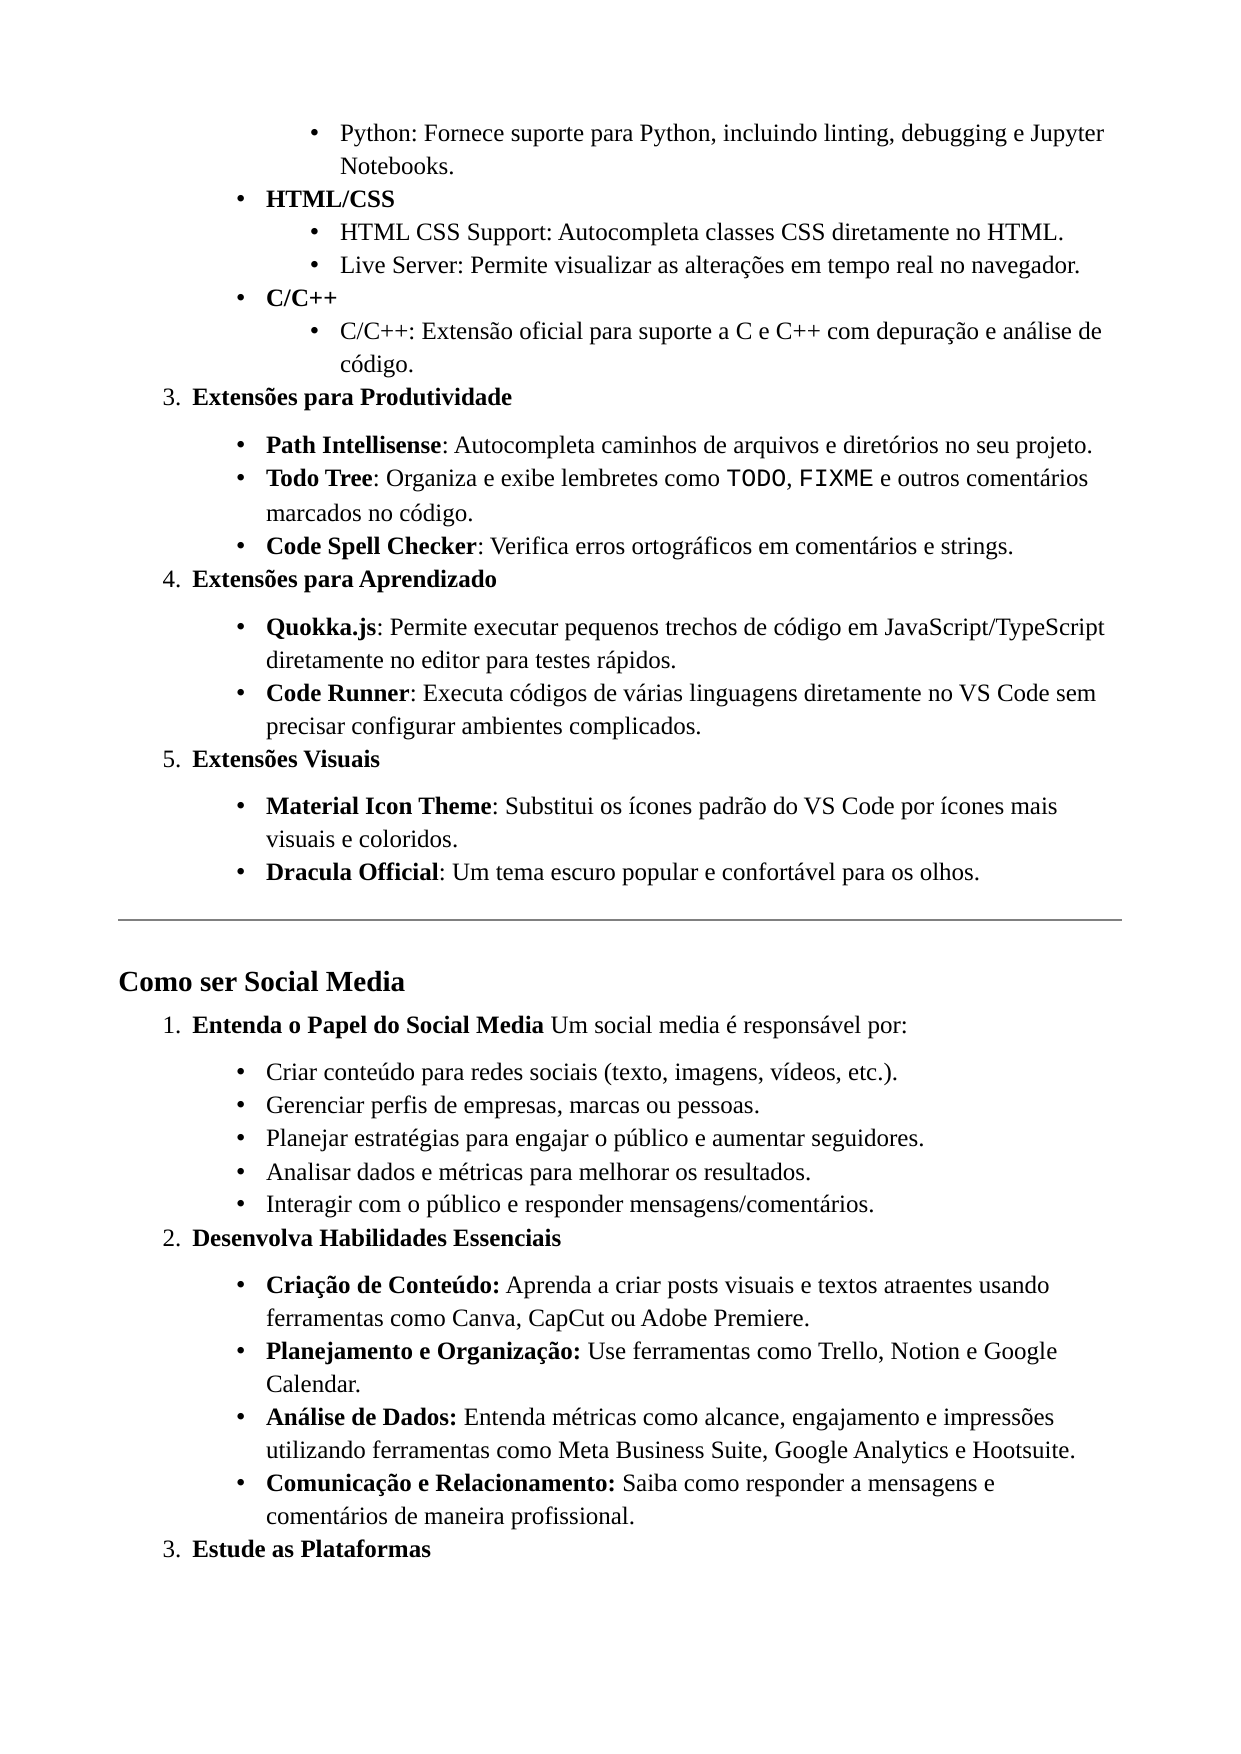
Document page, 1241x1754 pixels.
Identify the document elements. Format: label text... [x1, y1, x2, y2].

subtitle Como ser Social Media [118, 964, 1122, 997]
list Code Runner: Executa códigos de várias linguagens diretamente no VS Code sem precisar configurar ambientes complicados. [236, 678, 1122, 739]
list Comunicação e Relacionamento: Saiba como responder a mensagens e comentários de maneira profissional. [236, 1468, 1122, 1530]
list Interagir com o público e responder mensagens/comentários. [236, 1189, 1122, 1218]
list Material Icon Theme: Substitui os ícones padrão do VS Code por ícones mais visuais e coloridos. [236, 791, 1122, 853]
list Quokka.js: Permite executar pequenos trechos de código em JavaScript/TypeScript diretamente no editor para testes rápidos. [236, 612, 1122, 673]
list Extensões para Aprendizado [162, 564, 1122, 593]
list Todo Tree: Organiza e exibe lembretes como TODO, FIXME e outros comentários marcados no código. [236, 463, 1122, 527]
list Live Server: Permite visualizar as alterações em tempo real no navegador. [310, 250, 1122, 279]
list Planejar estratégias para engajar o público e aumentar seguidores. [236, 1123, 1122, 1152]
list Extensões Visuais [162, 744, 1122, 772]
list Python: Fornece suporte para Python, incluindo linting, debugging e Jupyter Notebooks. [310, 118, 1122, 180]
list Criação de Conteúdo: Aprenda a criar posts visuais e textos atraentes usando ferramentas como Canva, CapCut ou Adobe Premiere. [236, 1270, 1122, 1332]
list Analisar dados e métricas para melhorar os resultados. [236, 1157, 1122, 1185]
list Desenvolva Habilidades Essenciais [162, 1223, 1122, 1251]
list C/C++ [236, 283, 1122, 312]
list Dracula Official: Um tema escuro popular e confortável para os olhos. [236, 857, 1122, 886]
list Análise de Dados: Entenda métricas como alcance, engajamento e impressões utilizando ferramentas como Meta Business Suite, Google Analytics e Hootsuite. [236, 1402, 1122, 1464]
list C/C++: Extensão oficial para suporte a C e C++ com depuração e análise de código. [310, 316, 1122, 378]
list HTML/CSS [236, 184, 1122, 213]
list Planejamento e Organização: Use ferramentas como Trello, Notion e Google Calendar. [236, 1336, 1122, 1398]
list Gerenciar perfis de empresas, marcas ou pessoas. [236, 1091, 1122, 1119]
list Entenda o Papel do Social Media Um social media é responsável por: [162, 1010, 1122, 1039]
list Path Intellisense: Autocompleta caminhos de arquivos e diretórios no seu projeto. [236, 430, 1122, 459]
list Criar conteúdo para redes sociais (texto, imagens, vídeos, etc.). [236, 1057, 1122, 1086]
list Estude as Plataformas [162, 1534, 1122, 1563]
list HTML CSS Support: Autocompleta classes CSS diretamente no HTML. [310, 217, 1122, 246]
list Code Spell Checker: Verifica erros ortográficos em comentários e strings. [236, 531, 1122, 560]
list Extensões para Produtividade [162, 382, 1122, 411]
